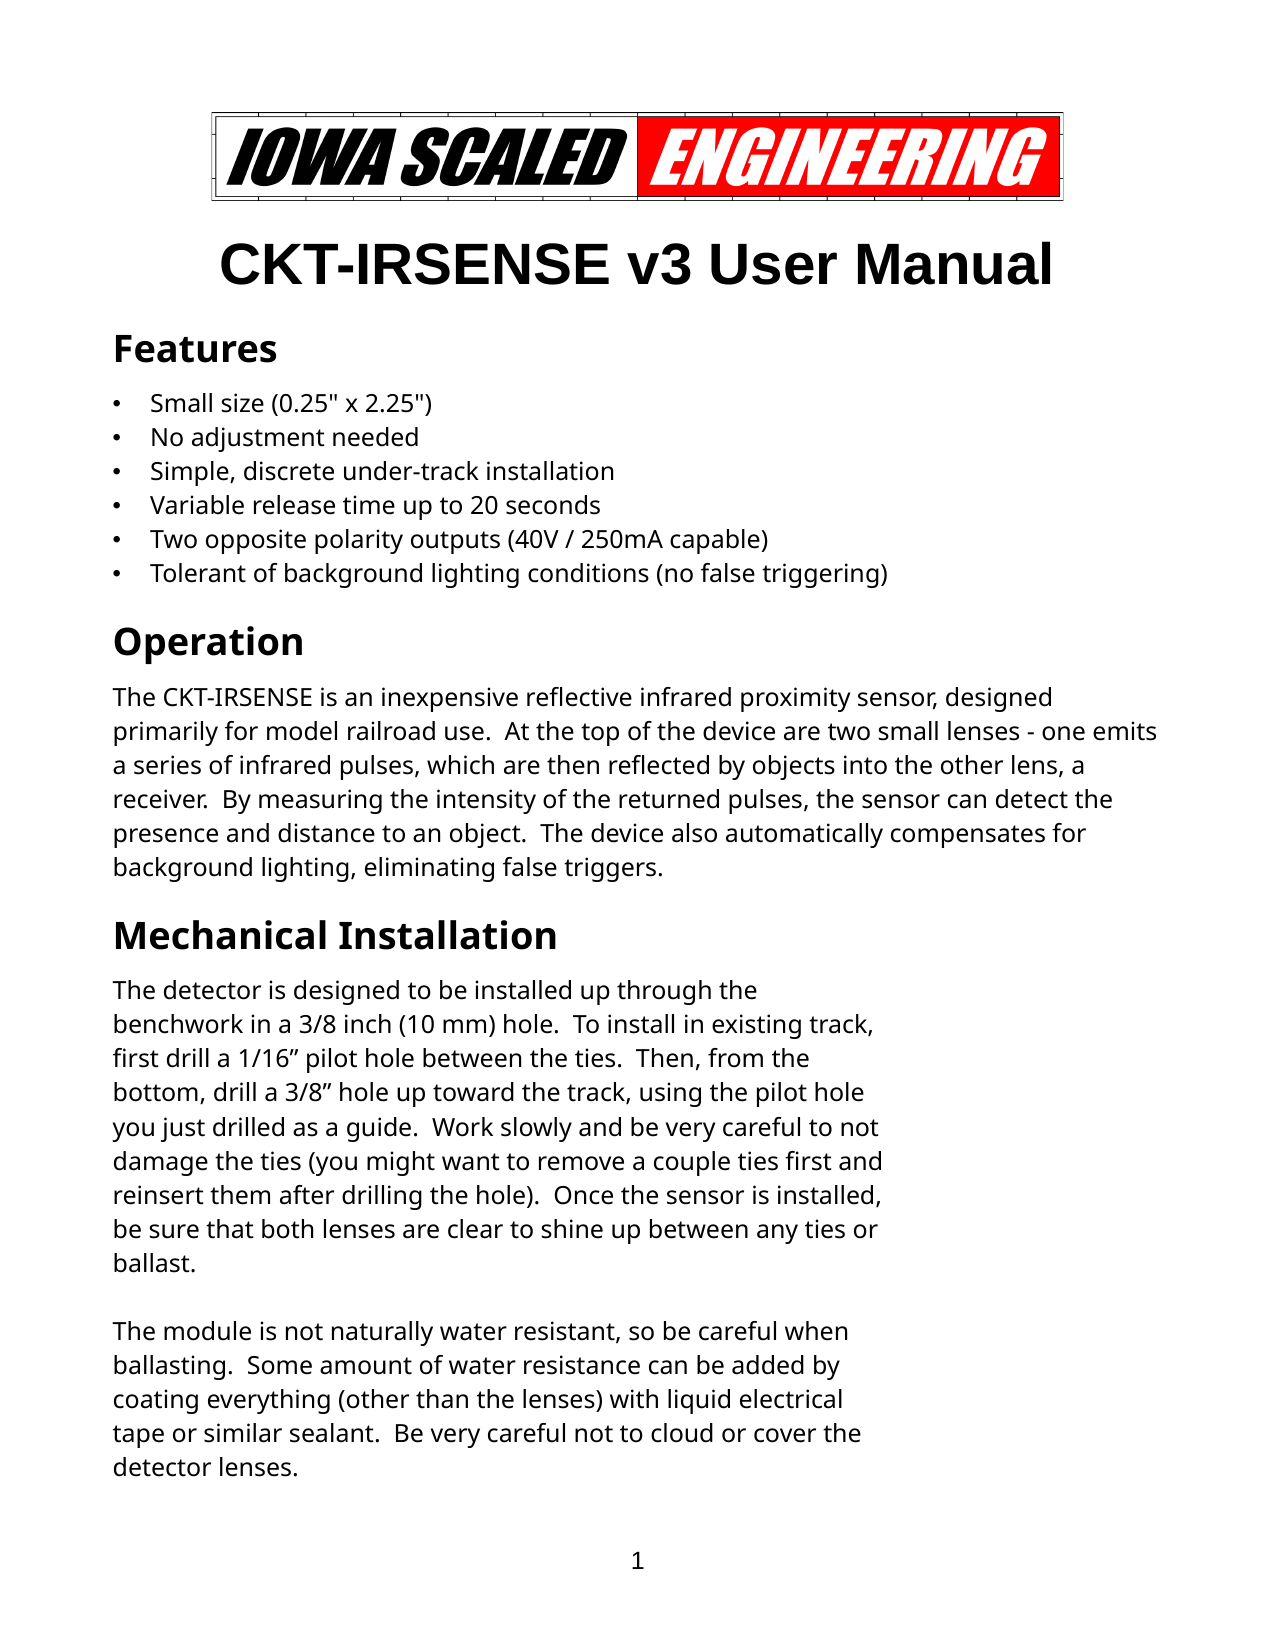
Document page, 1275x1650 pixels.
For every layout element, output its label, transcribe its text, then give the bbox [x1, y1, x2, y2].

list Tolerant of background lighting conditions (no false triggering) [112, 556, 1162, 590]
text The CKT-IRSENSE is an inexpensive reflective infrared proximity sensor, designed primarily for model railroad use. At the top of the device are two small lenses - one emits a series of infrared pulses, which are then reflected by objects into the other lens, a receiver. By measuring the intensity of the returned pulses, the sensor can detect the presence and distance to an object. The device also automatically compensates for background lighting, eliminating false triggers. [112, 679, 1162, 884]
list Simple, discrete under-track installation [112, 454, 1162, 488]
list No adjustment needed [112, 420, 1162, 454]
text The detector is designed to be installed up through the benchwork in a 3/8 inch (10 mm) hole. To install in existing track, first drill a 1/16” pilot hole between the ties. Then, from the bottom, drill a 3/8” hole up toward the track, using the pilot hole you just drilled as a guide. Work slowly and be very careful to not damage the ties (you might want to remove a couple ties first and reinsert them after drilling the hole). Once the sensor is installed, be sure that both lenses are clear to shine up between any ties or ballast. [112, 973, 1162, 1279]
picture [211, 112, 1064, 201]
subtitle Mechanical Installation [112, 909, 1162, 960]
text The module is not naturally water resistant, so be careful when ballasting. Some amount of water resistance can be added by coating everything (other than the lenses) with liquid electrical tape or similar sealant. Be very careful not to cloud or cover the detector lenses. [112, 1313, 1162, 1484]
subtitle Features [112, 322, 1162, 373]
list Small size (0.25" x 2.25") [112, 386, 1162, 420]
list Variable release time up to 20 seconds [112, 488, 1162, 522]
subtitle Operation [112, 615, 1162, 667]
list Two opposite polarity outputs (40V / 250mA capable) [112, 522, 1162, 556]
title CKT-IRSENSE v3 User Manual [112, 229, 1162, 297]
